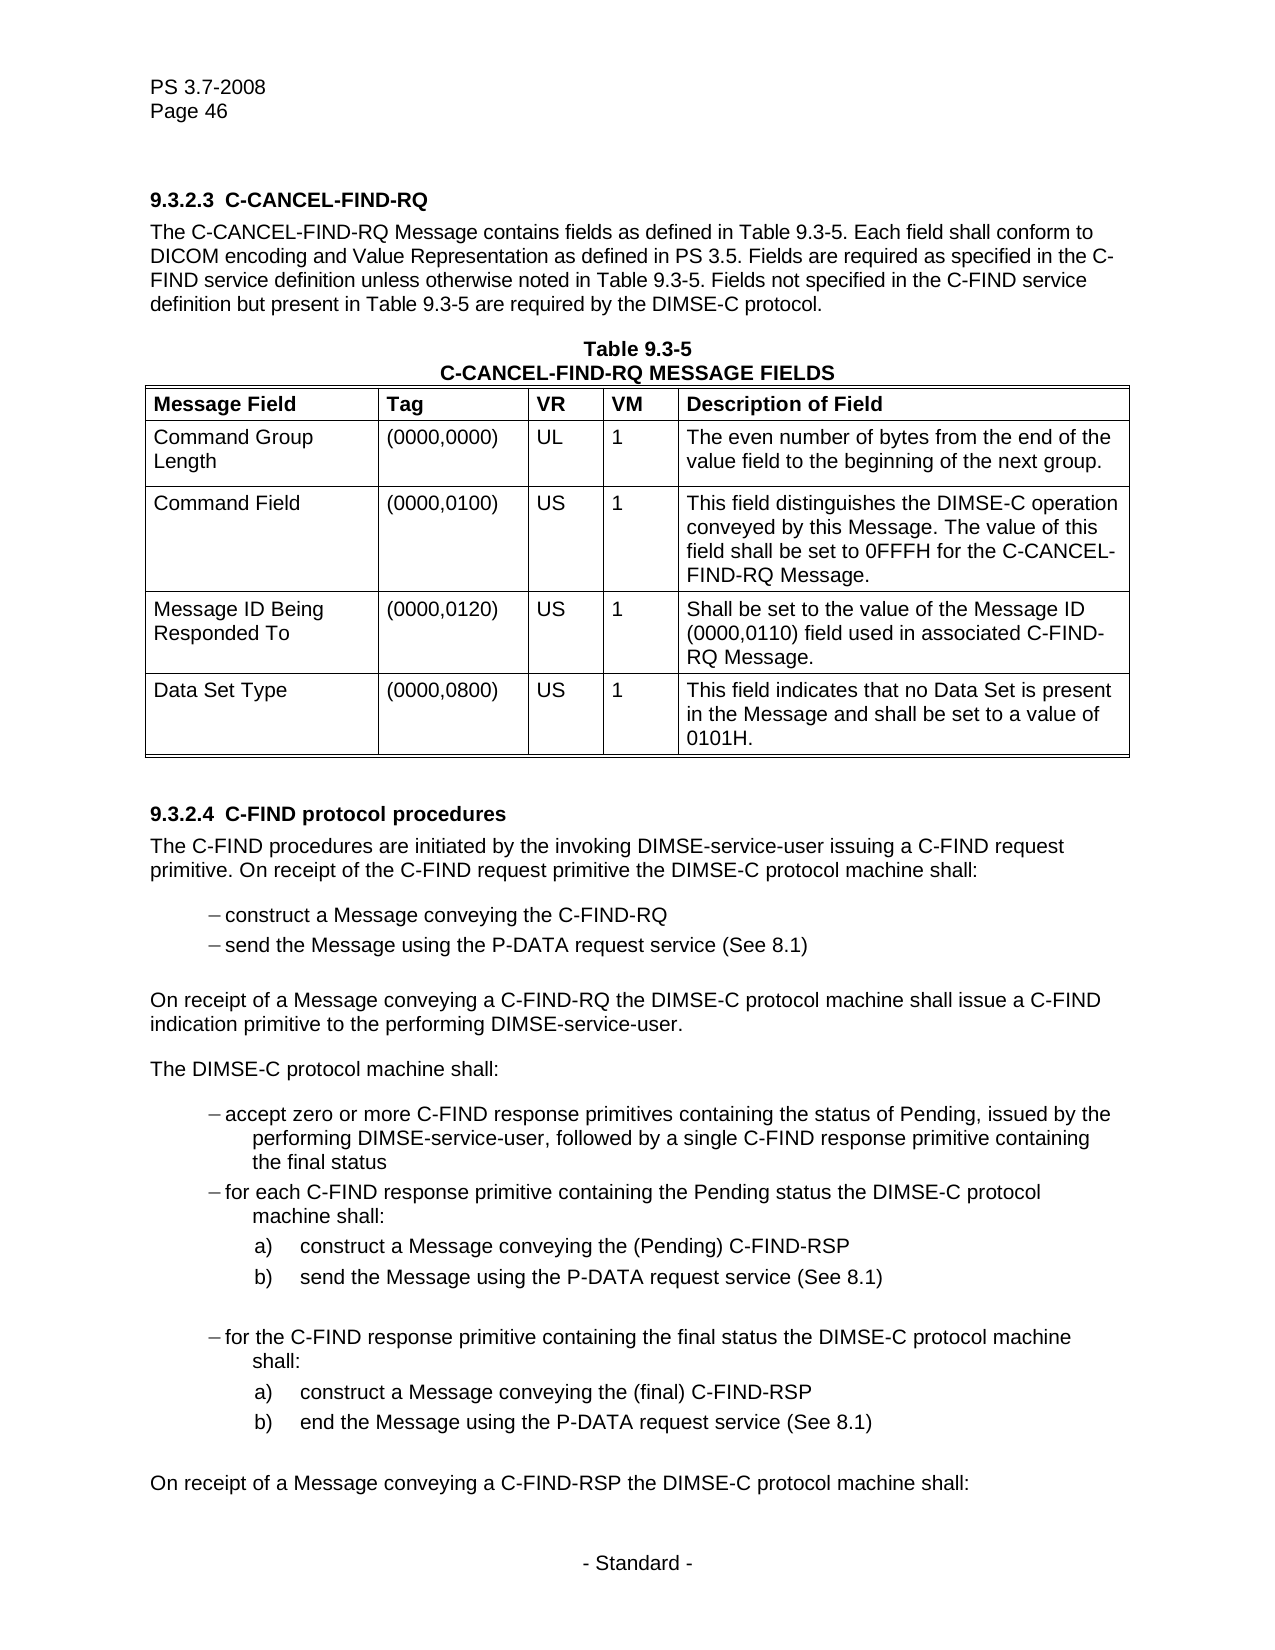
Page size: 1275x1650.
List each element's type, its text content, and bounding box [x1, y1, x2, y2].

table_cell The even number of bytes from the end of the value field to the beginning of the next group. [679, 421, 1129, 486]
text  for each C-FIND response primitive containing the Pending status the DIMSE-C protocol machine shall: [206, 1180, 1125, 1228]
text  for the C-FIND response primitive containing the final status the DIMSE-C protocol machine shall: [206, 1325, 1125, 1373]
text On receipt of a Message conveying a C-FIND-RSP the DIMSE-C protocol machine shall: [150, 1471, 1125, 1494]
text b) send the Message using the P-DATA request service (See 8.1) [254, 1264, 1125, 1289]
table_cell This field indicates that no Data Set is present in the Message and shall be set to a value of 0101H. [679, 674, 1129, 754]
table_cell (0000,0800) [379, 674, 528, 754]
table_header VM [604, 389, 678, 420]
table_cell Data Set Type [146, 674, 378, 754]
table_cell Shall be set to the value of the Message ID (0000,0110) field used in associated C-FIND-RQ Message. [679, 592, 1129, 673]
table_cell US [529, 592, 603, 673]
table_cell (0000,0120) [379, 592, 528, 673]
table_cell 1 [604, 674, 678, 754]
title Table 9.3-5 C-CANCEL-FIND-RQ MESSAGE FIELDS [150, 337, 1125, 385]
text  accept zero or more C-FIND response primitives containing the status of Pending, issued by the performing DIMSE-service-user, followed by a single C-FIND response primitive containing the final status [206, 1101, 1125, 1174]
table_cell Command Group Length [146, 421, 378, 486]
text The C-CANCEL-FIND-RQ Message contains fields as defined in Table 9.3-5. Each field shall conform to DICOM encoding and Value Representation as defined in PS 3.5. Fields are required as specified in the C-FIND service definition unless otherwise noted in Table 9.3-5. Fields not specified in the C-FIND service definition but present in Table 9.3-5 are required by the DIMSE-C protocol. [150, 220, 1125, 316]
table_cell 1 [604, 421, 678, 486]
table_header Message Field [146, 389, 378, 420]
table_cell UL [529, 421, 603, 486]
table_header Description of Field [679, 389, 1129, 420]
table_cell Command Field [146, 487, 378, 591]
table_cell US [529, 487, 603, 591]
table_header Tag [379, 389, 528, 420]
table_cell 1 [604, 592, 678, 673]
subtitle 9.3.2.3 C-CANCEL-FIND-RQ [150, 187, 1125, 212]
text a) construct a Message conveying the (final) C-FIND-RSP [254, 1379, 1125, 1404]
table_cell US [529, 674, 603, 754]
text On receipt of a Message conveying a C-FIND-RQ the DIMSE-C protocol machine shall issue a C-FIND indication primitive to the performing DIMSE-service-user. [150, 988, 1125, 1036]
text The DIMSE-C protocol machine shall: [150, 1057, 1125, 1081]
subtitle 9.3.2.4 C-FIND protocol procedures [150, 802, 1125, 826]
table_cell This field distinguishes the DIMSE‑C operation conveyed by this Message. The value of this field shall be set to 0FFFH for the C-CANCEL-FIND-RQ Message. [679, 487, 1129, 591]
table_cell Message ID Being Responded To [146, 592, 378, 673]
text  send the Message using the P-DATA request service (See 8.1) [206, 933, 1125, 981]
table_cell (0000,0000) [379, 421, 528, 486]
text  construct a Message conveying the C-FIND-RQ [206, 903, 1125, 927]
table_cell 1 [604, 487, 678, 591]
text b) end the Message using the P-DATA request service (See 8.1) [254, 1410, 1125, 1434]
text The C-FIND procedures are initiated by the invoking DIMSE-service-user issuing a C-FIND request primitive. On receipt of the C-FIND request primitive the DIMSE-C protocol machine shall: [150, 834, 1125, 882]
table_header VR [529, 389, 603, 420]
table_cell (0000,0100) [379, 487, 528, 591]
text a) construct a Message conveying the (Pending) C-FIND-RSP [254, 1234, 1125, 1258]
